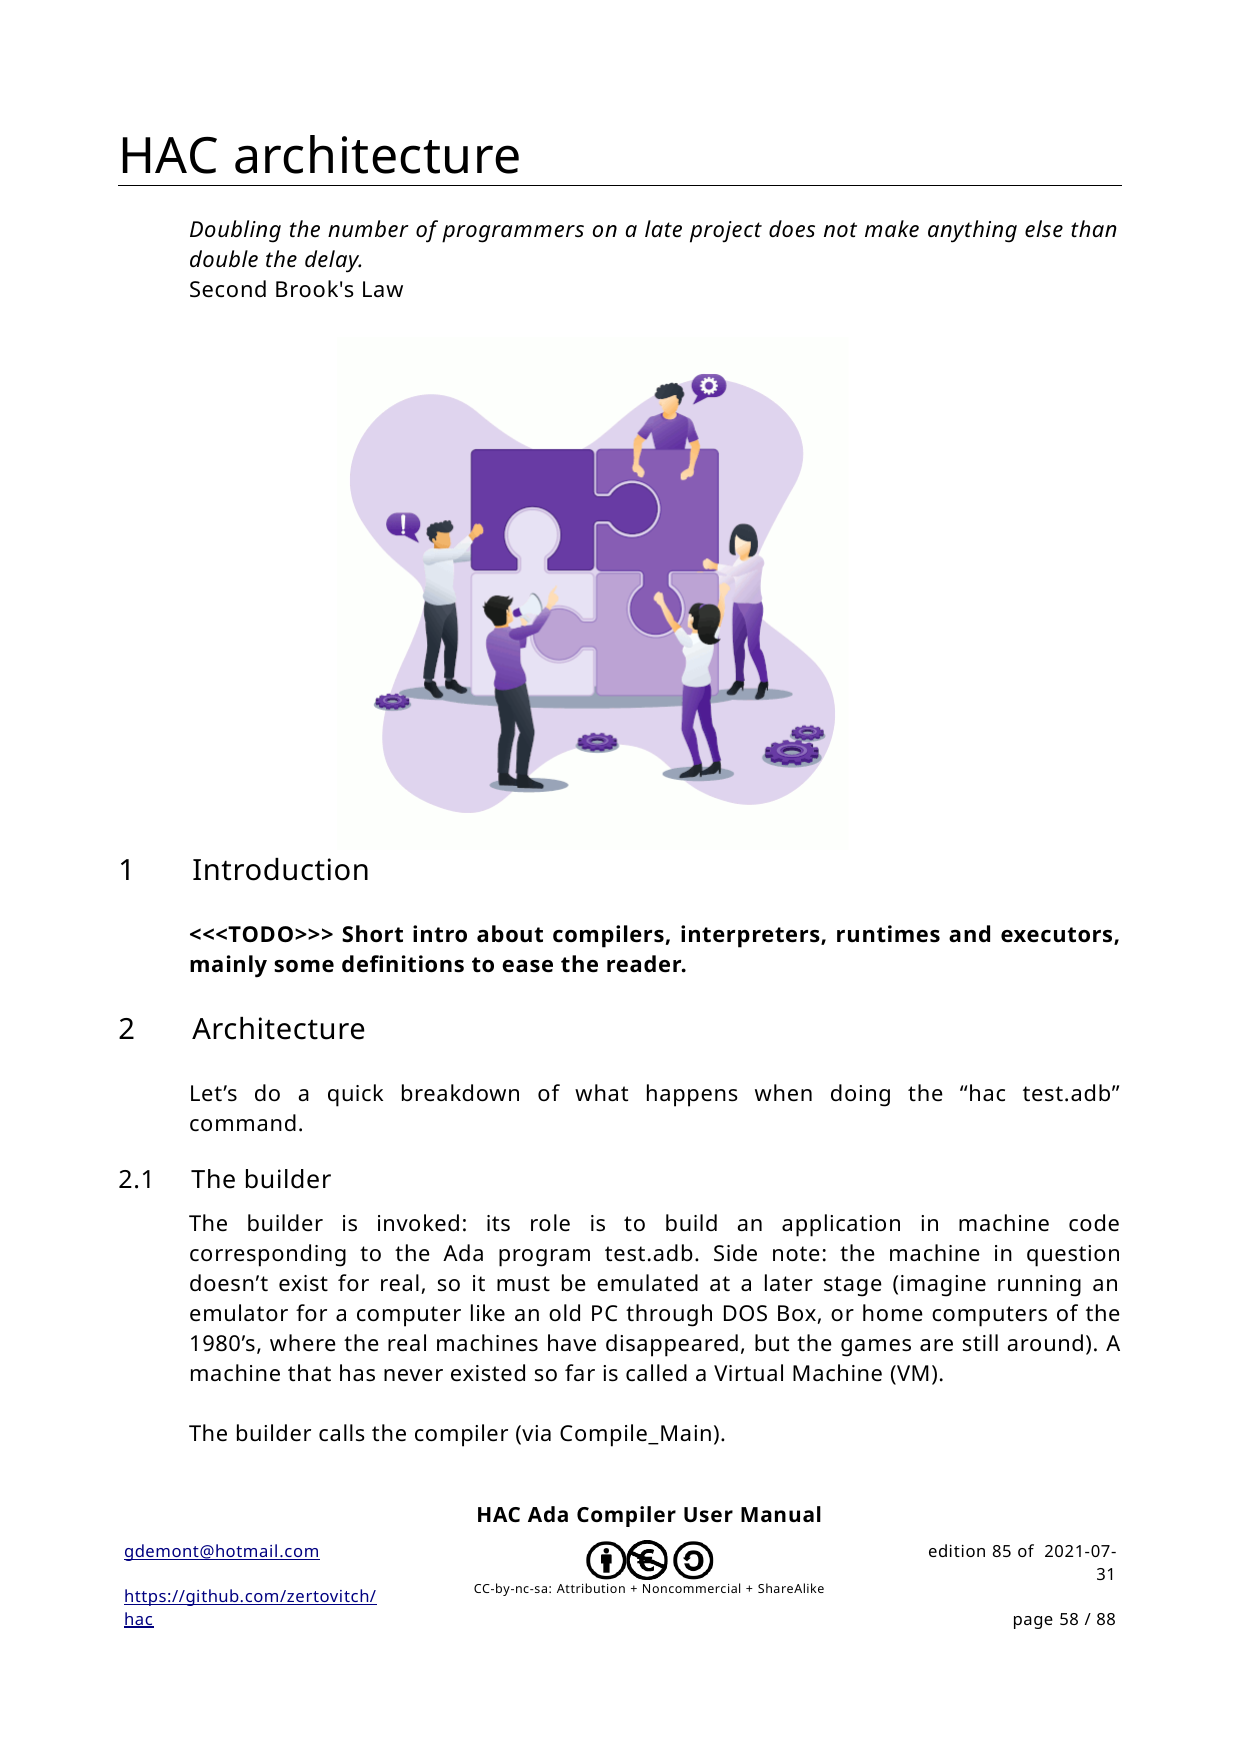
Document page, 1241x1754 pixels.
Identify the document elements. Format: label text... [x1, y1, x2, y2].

subtitle Introduction [118, 334, 1122, 889]
text The builder calls the compiler (via Compile_Main). [189, 1417, 1122, 1447]
subtitle The builder [118, 1162, 1122, 1196]
text The builder is invoked: its role is to build an application in machine code corresponding to the Ada program test.adb. Side note: the machine in question doesn’t exist for real, so it must be emulated at a later stage (imagine running an emulator for a computer like an old PC through DOS Box, or home computers of the 1980’s, where the real machines have disappeared, but the games are still around). A machine that has never existed so far is called a Virtual Machine (VM). [189, 1207, 1122, 1387]
picture [336, 337, 849, 850]
text <<<TODO>>> Short intro about compilers, interpreters, runtimes and executors, mainly some definitions to ease the reader. [189, 919, 1122, 979]
picture [672, 1540, 714, 1580]
text Doubling the number of programmers on a late project does not make anything else than double the delay. [189, 214, 1122, 274]
subtitle Architecture [118, 1009, 1122, 1048]
picture [585, 1540, 668, 1580]
subtitle HAC architecture [118, 118, 1122, 185]
text Let’s do a quick breakdown of what happens when doing the “hac test.adb” command. [189, 1078, 1122, 1138]
text Second Brook's Law [189, 274, 1122, 304]
